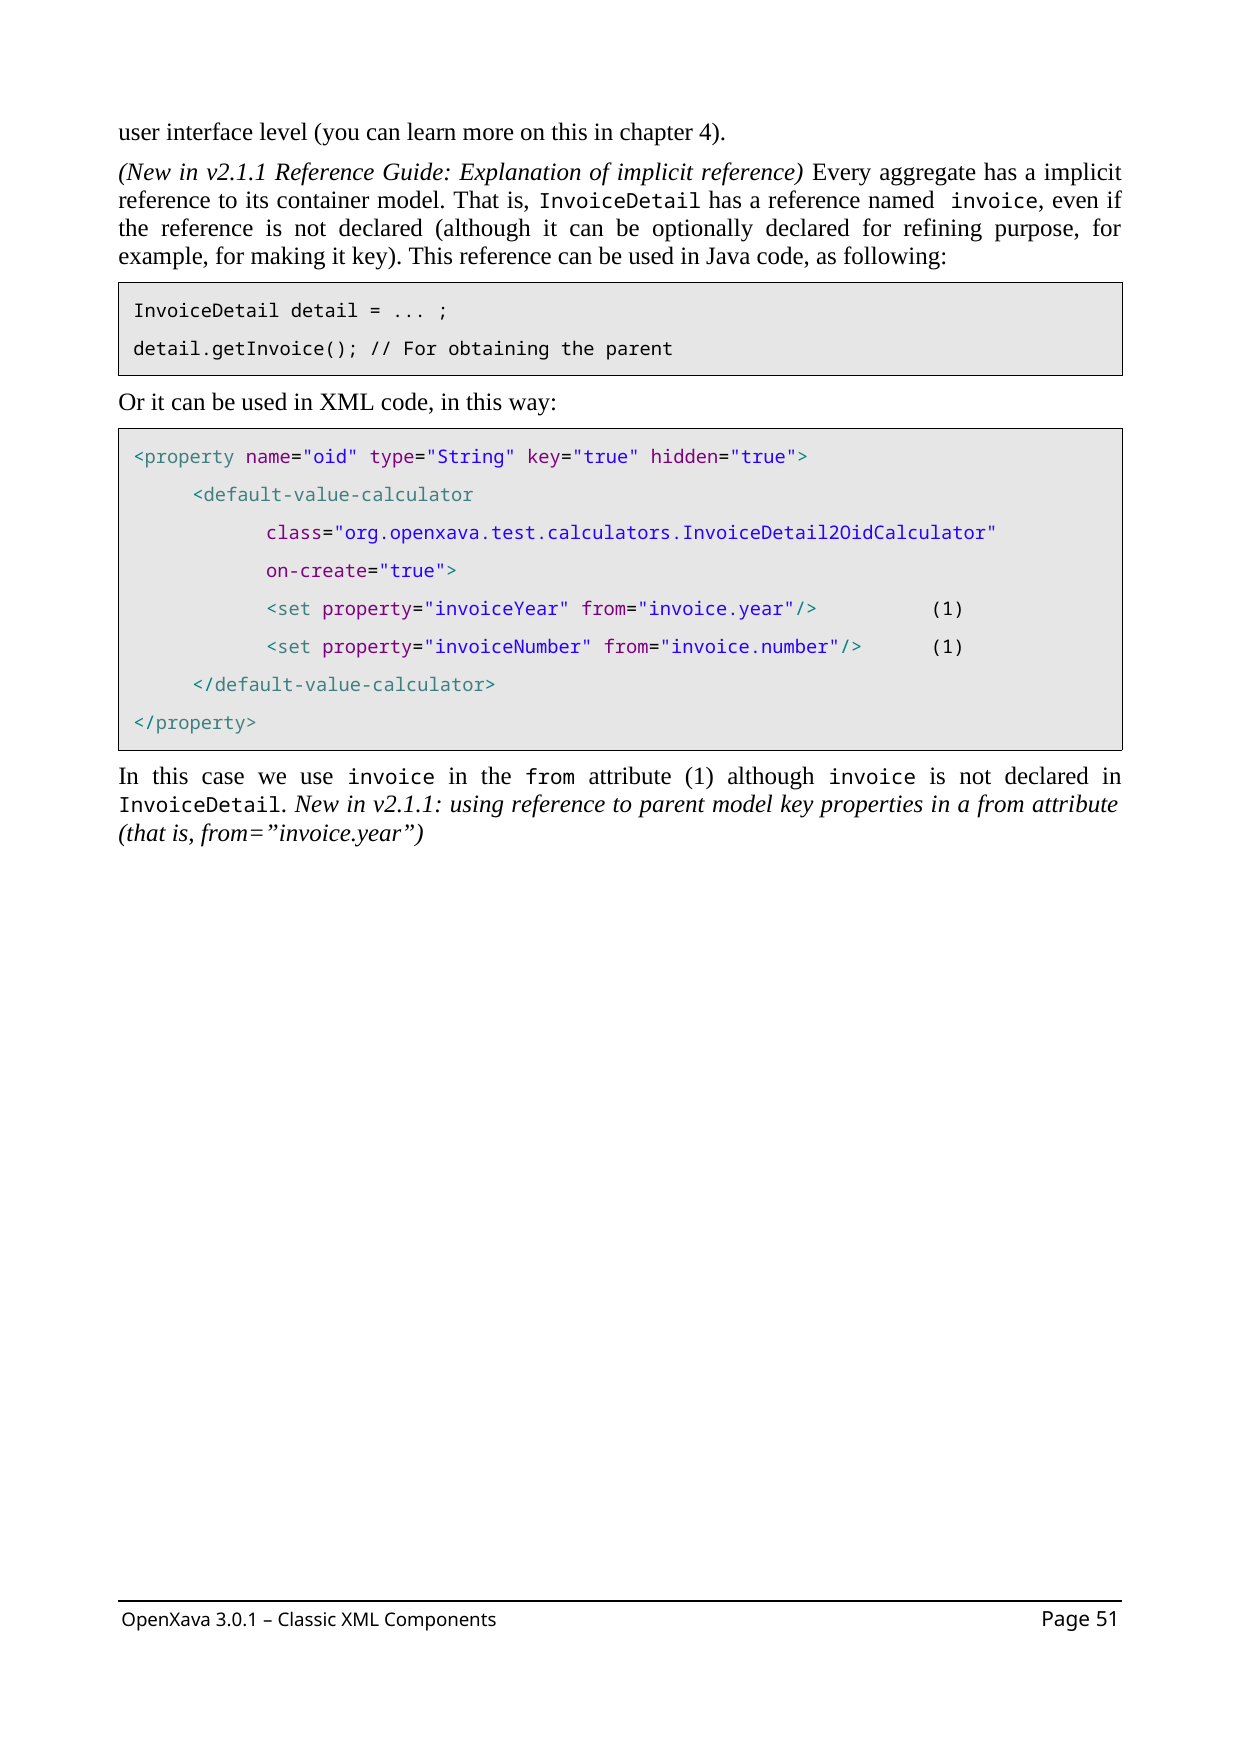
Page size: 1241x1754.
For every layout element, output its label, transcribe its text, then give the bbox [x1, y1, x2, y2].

text on-create="true"> [119, 542, 1122, 580]
text <set property="invoiceNumber" from="invoice.number"/> (1) [119, 618, 1122, 656]
text (New in v2.1.1 Reference Guide: Explanation of implicit reference) Every aggregate has a implicit reference to its container model. That is, InvoiceDetail has a reference named invoice, even if the reference is not declared (although it can be optionally declared for refining purpose, for example, for making it key). This reference can be used in Java code, as following: [118, 158, 1122, 270]
text In this case we use invoice in the from attribute (1) although invoice is not declared in InvoiceDetail. New in v2.1.1: using reference to parent model key properties in a from attribute (that is, from=”invoice.year”) [118, 762, 1122, 846]
text user interface level (you can learn more on this in chapter 4). [118, 118, 1122, 146]
text class="org.openxava.test.calculators.InvoiceDetail2OidCalculator" [119, 504, 1122, 542]
text </property> [119, 694, 1122, 750]
text <default-value-calculator [119, 466, 1122, 504]
text <property name="oid" type="String" key="true" hidden="true"> [119, 429, 1122, 466]
text </default-value-calculator> [119, 656, 1122, 694]
text Or it can be used in XML code, in this way: [118, 388, 1122, 416]
text InvoiceDetail detail = ... ; [119, 283, 1122, 320]
text <set property="invoiceYear" from="invoice.year"/> (1) [119, 580, 1122, 618]
text detail.getInvoice(); // For obtaining the parent [119, 320, 1122, 375]
